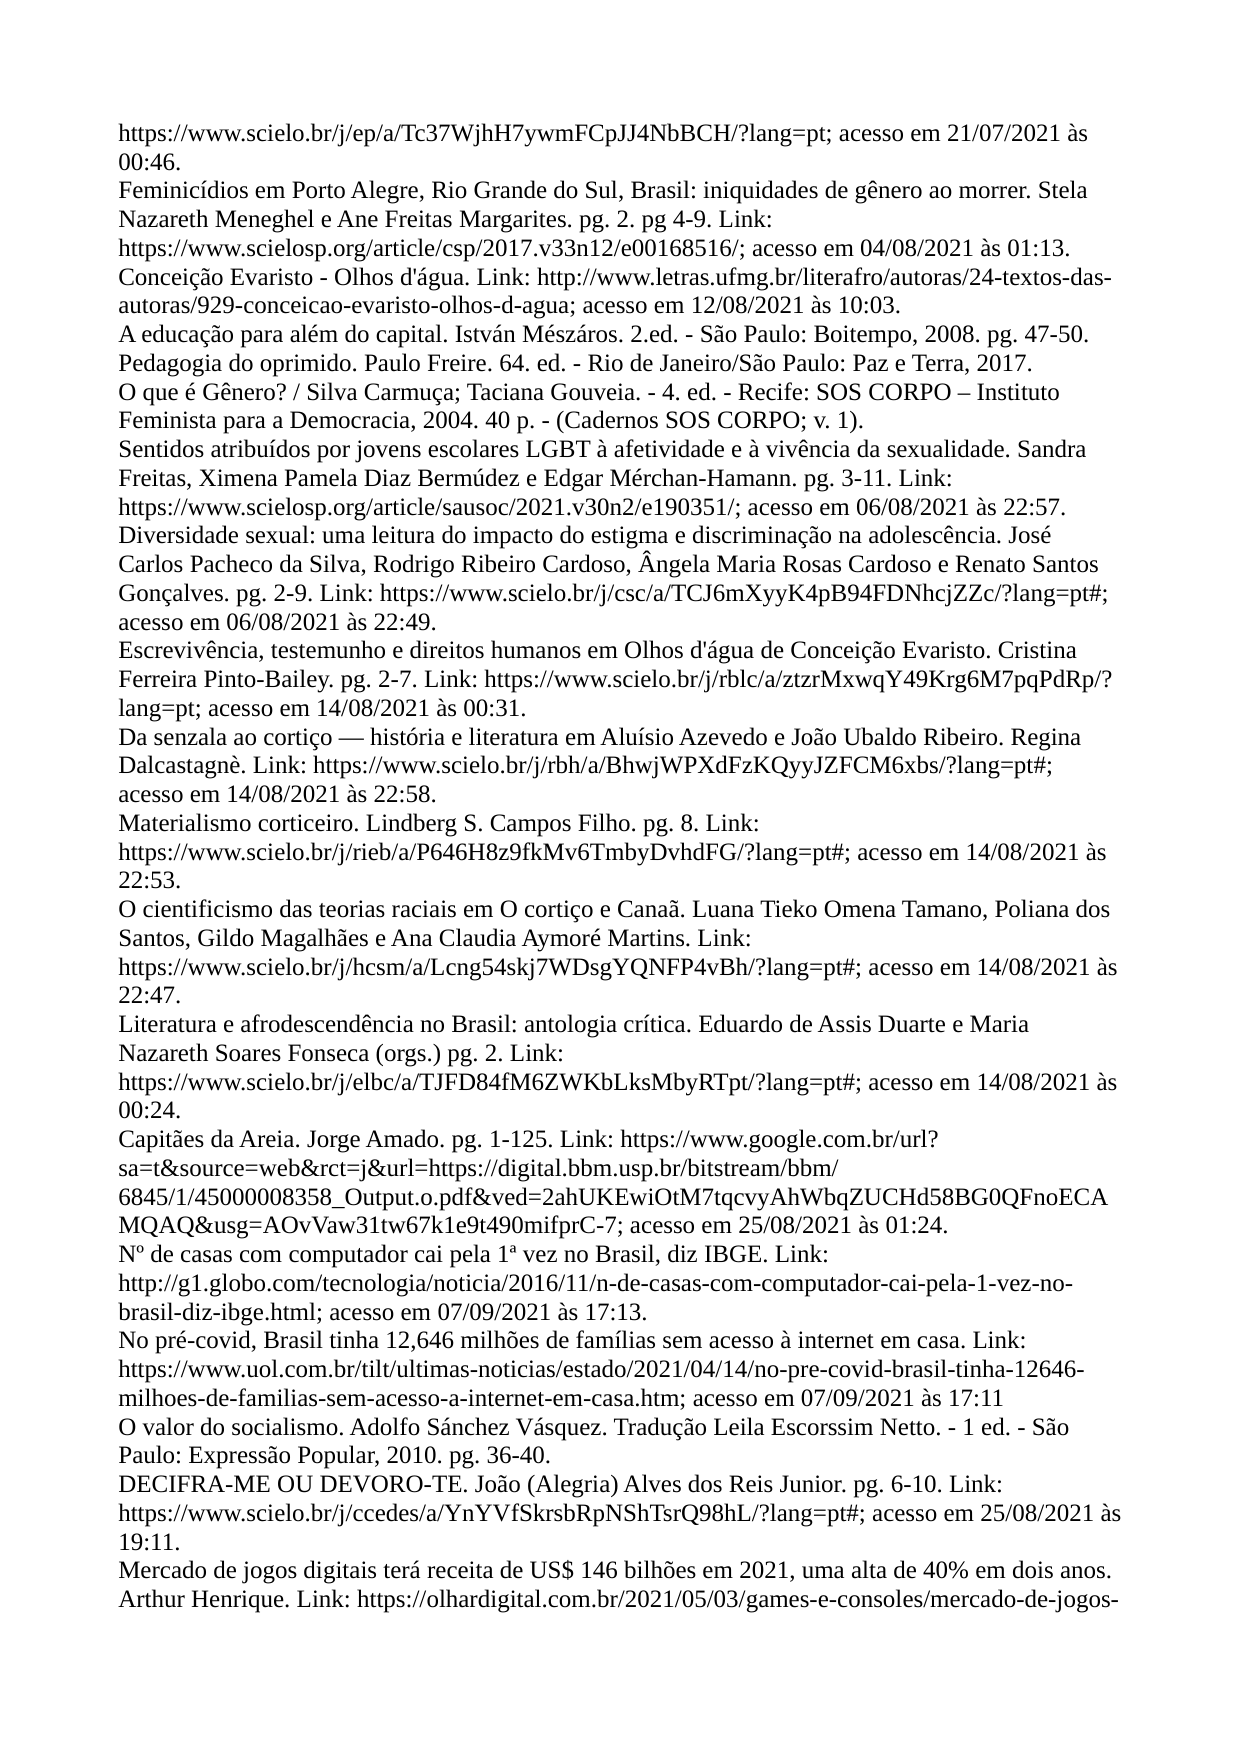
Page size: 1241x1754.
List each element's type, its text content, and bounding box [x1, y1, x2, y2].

text Capitães da Areia. Jorge Amado. pg. 1-125. Link: https://www.google.com.br/url?sa=t&source=web&rct=j&url=https://digital.bbm.usp.br/bitstream/bbm/6845/1/45000008358_Output.o.pdf&ved=2ahUKEwiOtM7tqcvyAhWbqZUCHd58BG0QFnoECAMQAQ&usg=AOvVaw31tw67k1e9t490mifprC-7; acesso em 25/08/2021 às 01:24. [118, 1124, 1122, 1239]
text Feminicídios em Porto Alegre, Rio Grande do Sul, Brasil: iniquidades de gênero ao morrer. Stela Nazareth Meneghel e Ane Freitas Margarites. pg. 2. pg 4-9. Link: https://www.scielosp.org/article/csp/2017.v33n12/e00168516/; acesso em 04/08/2021 às 01:13. [118, 176, 1122, 262]
text Pedagogia do oprimido. Paulo Freire. 64. ed. - Rio de Janeiro/São Paulo: Paz e Terra, 2017. [118, 348, 1122, 377]
text Nº de casas com computador cai pela 1ª vez no Brasil, diz IBGE. Link: http://g1.globo.com/tecnologia/noticia/2016/11/n-de-casas-com-computador-cai-pela-1-vez-no-brasil-diz-ibge.html; acesso em 07/09/2021 às 17:13. [118, 1239, 1122, 1326]
text Mercado de jogos digitais terá receita de US$ 146 bilhões em 2021, uma alta de 40% em dois anos. Arthur Henrique. Link: https://olhardigital.com.br/2021/05/03/games-e-consoles/mercado-de-jogos- [118, 1556, 1122, 1613]
text Diversidade sexual: uma leitura do impacto do estigma e discriminação na adolescência. José Carlos Pacheco da Silva, Rodrigo Ribeiro Cardoso, Ângela Maria Rosas Cardoso e Renato Santos Gonçalves. pg. 2-9. Link: https://www.scielo.br/j/csc/a/TCJ6mXyyK4pB94FDNhcjZZc/?lang=pt#; acesso em 06/08/2021 às 22:49. [118, 521, 1122, 636]
text Conceição Evaristo - Olhos d'água. Link: http://www.letras.ufmg.br/literafro/autoras/24-textos-das-autoras/929-conceicao-evaristo-olhos-d-agua; acesso em 12/08/2021 às 10:03. [118, 262, 1122, 319]
text A educação para além do capital. István Mészáros. 2.ed. - São Paulo: Boitempo, 2008. pg. 47-50. [118, 319, 1122, 348]
text O valor do socialismo. Adolfo Sánchez Vásquez. Tradução Leila Escorssim Netto. - 1 ed. - São Paulo: Expressão Popular, 2010. pg. 36-40. [118, 1412, 1122, 1469]
text O que é Gênero? / Silva Carmuça; Taciana Gouveia. - 4. ed. - Recife: SOS CORPO – Instituto Feminista para a Democracia, 2004. 40 p. - (Cadernos SOS CORPO; v. 1). [118, 377, 1122, 434]
text Da senzala ao cortiço — história e literatura em Aluísio Azevedo e João Ubaldo Ribeiro. Regina Dalcastagnè. Link: https://www.scielo.br/j/rbh/a/BhwjWPXdFzKQyyJZFCM6xbs/?lang=pt#; acesso em 14/08/2021 às 22:58. [118, 722, 1122, 808]
text No pré-covid, Brasil tinha 12,646 milhões de famílias sem acesso à internet em casa. Link: https://www.uol.com.br/tilt/ultimas-noticias/estado/2021/04/14/no-pre-covid-brasil-tinha-12646-milhoes-de-familias-sem-acesso-a-internet-em-casa.htm; acesso em 07/09/2021 às 17:11 [118, 1326, 1122, 1412]
text Escrevivência, testemunho e direitos humanos em Olhos d'água de Conceição Evaristo. Cristina Ferreira Pinto-Bailey. pg. 2-7. Link: https://www.scielo.br/j/rblc/a/ztzrMxwqY49Krg6M7pqPdRp/?lang=pt; acesso em 14/08/2021 às 00:31. [118, 636, 1122, 722]
text https://www.scielo.br/j/ep/a/Tc37WjhH7ywmFCpJJ4NbBCH/?lang=pt; acesso em 21/07/2021 às 00:46. [118, 118, 1122, 176]
text Materialismo corticeiro. Lindberg S. Campos Filho. pg. 8. Link: https://www.scielo.br/j/rieb/a/P646H8z9fkMv6TmbyDvhdFG/?lang=pt#; acesso em 14/08/2021 às 22:53. [118, 808, 1122, 894]
text Literatura e afrodescendência no Brasil: antologia crítica. Eduardo de Assis Duarte e Maria Nazareth Soares Fonseca (orgs.) pg. 2. Link: https://www.scielo.br/j/elbc/a/TJFD84fM6ZWKbLksMbyRTpt/?lang=pt#; acesso em 14/08/2021 às 00:24. [118, 1009, 1122, 1124]
text Sentidos atribuídos por jovens escolares LGBT à afetividade e à vivência da sexualidade. Sandra Freitas, Ximena Pamela Diaz Bermúdez e Edgar Mérchan-Hamann. pg. 3-11. Link: https://www.scielosp.org/article/sausoc/2021.v30n2/e190351/; acesso em 06/08/2021 às 22:57. [118, 434, 1122, 521]
text DECIFRA-ME OU DEVORO-TE. João (Alegria) Alves dos Reis Junior. pg. 6-10. Link: https://www.scielo.br/j/ccedes/a/YnYVfSkrsbRpNShTsrQ98hL/?lang=pt#; acesso em 25/08/2021 às 19:11. [118, 1469, 1122, 1556]
text O cientificismo das teorias raciais em O cortiço e Canaã. Luana Tieko Omena Tamano, Poliana dos Santos, Gildo Magalhães e Ana Claudia Aymoré Martins. Link: https://www.scielo.br/j/hcsm/a/Lcng54skj7WDsgYQNFP4vBh/?lang=pt#; acesso em 14/08/2021 às 22:47. [118, 894, 1122, 1009]
